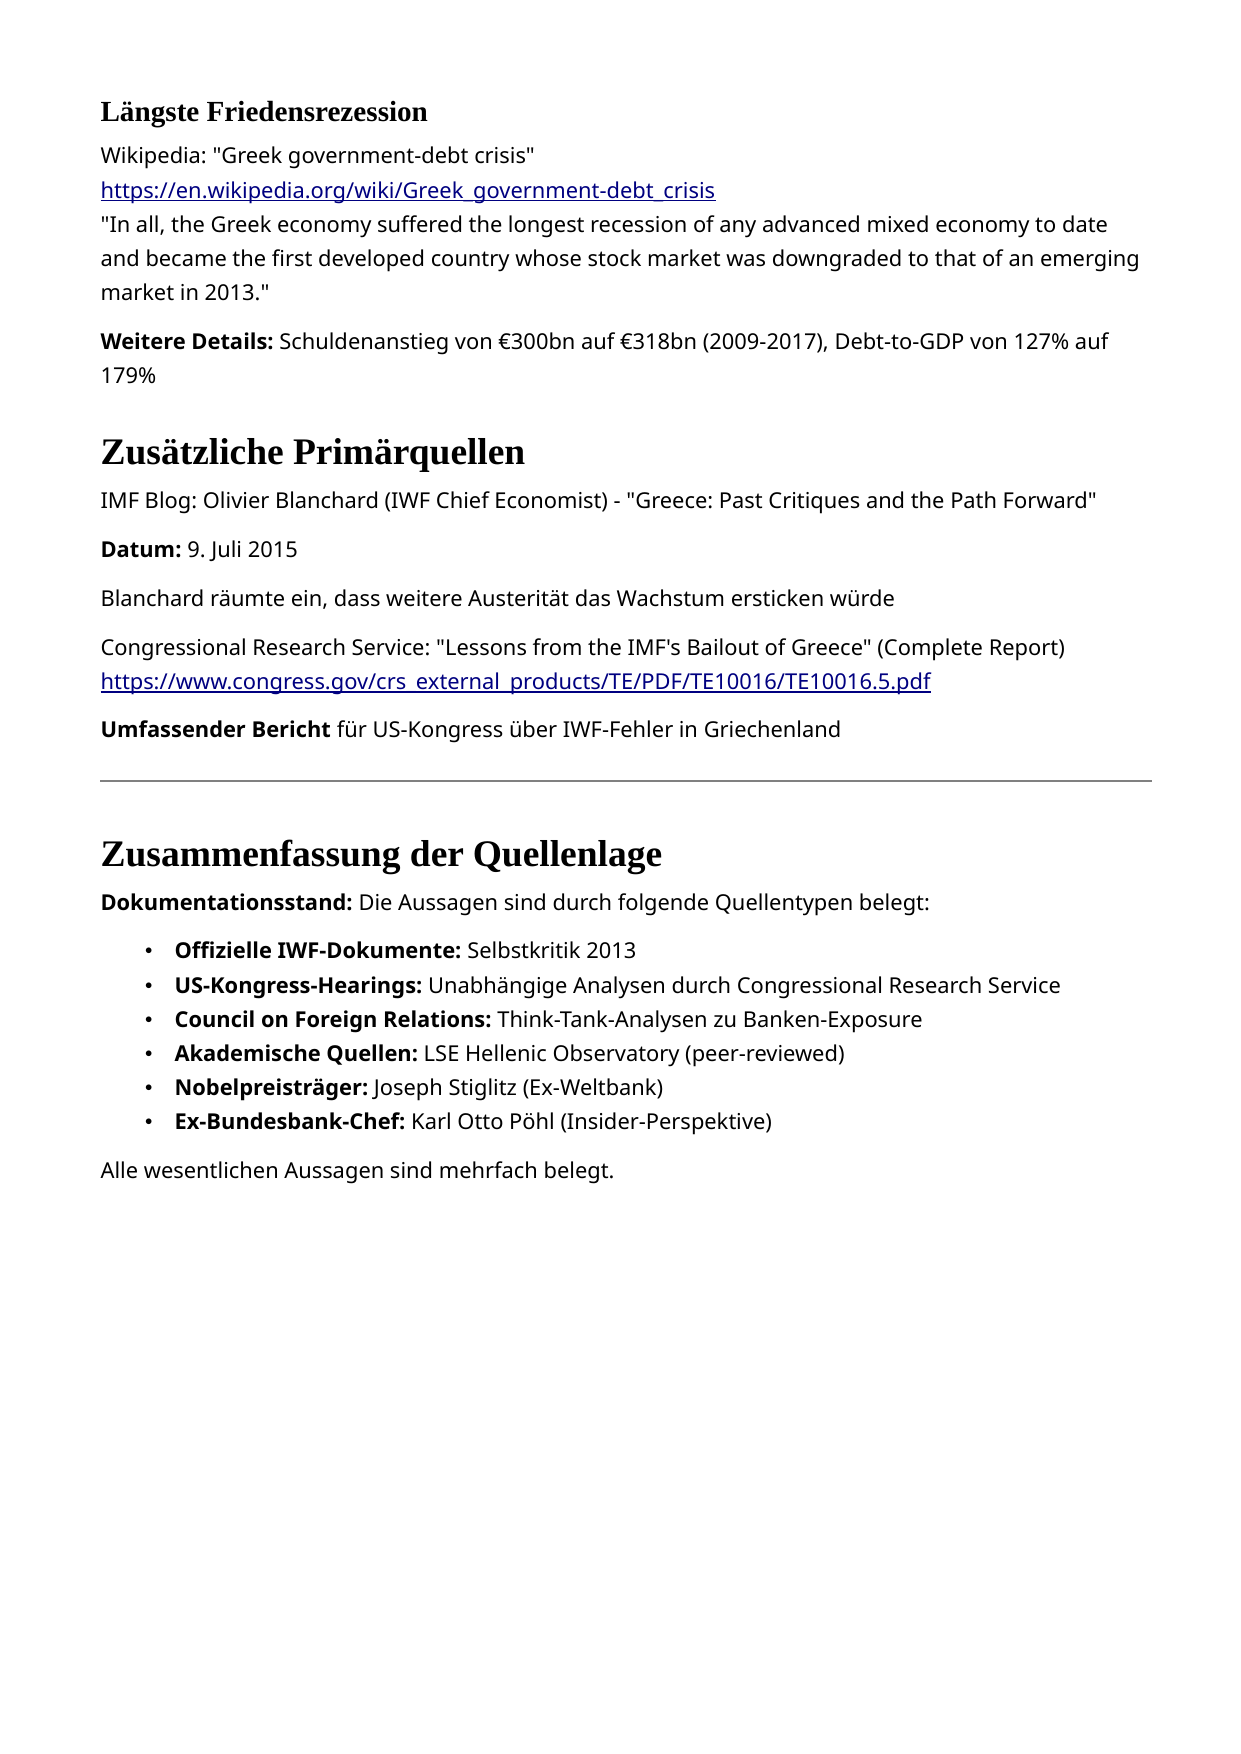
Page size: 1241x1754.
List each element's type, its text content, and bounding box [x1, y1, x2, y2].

text Congressional Research Service: "Lessons from the IMF's Bailout of Greece" (Complete Report) [100, 632, 1152, 661]
subtitle Zusammenfassung der Quellenlage [100, 831, 1152, 874]
list Akademische Quellen: LSE Hellenic Observatory (peer-reviewed) [145, 1038, 1152, 1068]
list US-Kongress-Hearings: Unabhängige Analysen durch Congressional Research Service [145, 969, 1152, 999]
text Wikipedia: "Greek government-debt crisis" [100, 141, 1152, 170]
text Umfassender Bericht für US-Kongress über IWF-Fehler in Griechenland [100, 714, 1152, 744]
text https://en.wikipedia.org/wiki/Greek_government-debt_crisis [100, 175, 1152, 204]
text Weitere Details: Schuldenanstieg von €300bn auf €318bn (2009-2017), Debt-to-GDP von 127% auf 179% [100, 326, 1152, 390]
list Nobelpreisträger: Joseph Stiglitz (Ex-Weltbank) [145, 1072, 1152, 1102]
list Council on Foreign Relations: Think-Tank-Analysen zu Banken-Exposure [145, 1004, 1152, 1033]
text IMF Blog: Olivier Blanchard (IWF Chief Economist) - "Greece: Past Critiques and the Path Forward" [100, 485, 1152, 515]
list Offizielle IWF-Dokumente: Selbstkritik 2013 [145, 935, 1152, 965]
text Alle wesentlichen Aussagen sind mehrfach belegt. [100, 1155, 1152, 1185]
text Dokumentationsstand: Die Aussagen sind durch folgende Quellentypen belegt: [100, 887, 1152, 916]
text "In all, the Greek economy suffered the longest recession of any advanced mixed economy to date and became the first developed country whose stock market was downgraded to that of an emerging market in 2013." [100, 209, 1152, 307]
subtitle Längste Friedensrezession [100, 94, 1152, 128]
list Ex-Bundesbank-Chef: Karl Otto Pöhl (Insider-Perspektive) [145, 1106, 1152, 1136]
text https://www.congress.gov/crs_external_products/TE/PDF/TE10016/TE10016.5.pdf [100, 666, 1152, 696]
subtitle Zusätzliche Primärquellen [100, 430, 1152, 473]
text Datum: 9. Juli 2015 [100, 534, 1152, 564]
text Blanchard räumte ein, dass weitere Austerität das Wachstum ersticken würde [100, 583, 1152, 613]
